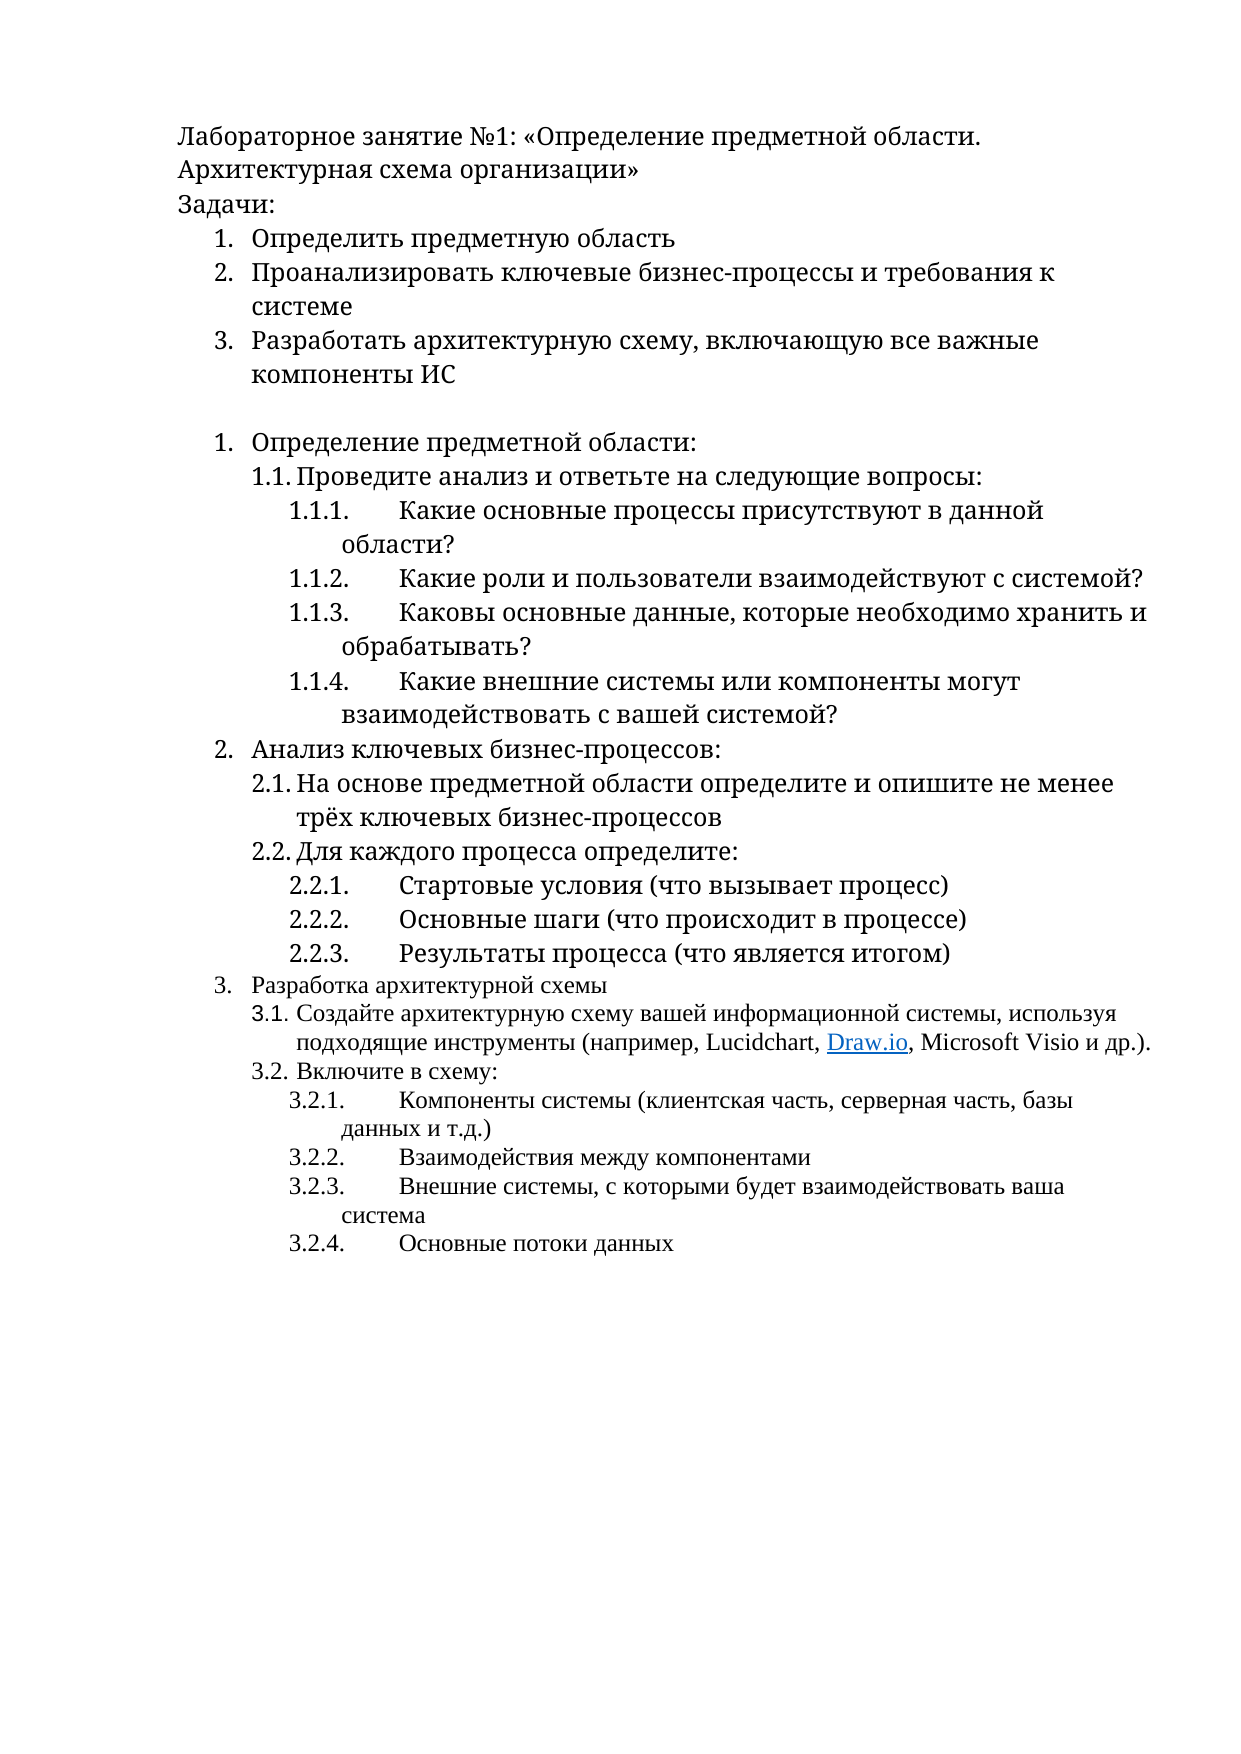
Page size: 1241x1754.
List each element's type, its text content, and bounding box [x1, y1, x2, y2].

list Внешние системы, с которыми будет взаимодействовать ваша система [288, 1171, 1152, 1228]
text Лабораторное занятие №1: «Определение предметной области. Архитектурная схема организации» [177, 118, 1152, 186]
list Компоненты системы (клиентская часть, серверная часть, базы данных и т.д.) [288, 1085, 1152, 1142]
list Основные потоки данных [288, 1228, 1152, 1257]
list Включите в схему: [251, 1056, 1152, 1085]
list Каковы основные данные, которые необходимо хранить и обрабатывать? [288, 595, 1152, 663]
list Разработать архитектурную схему, включающую все важные компоненты ИС [213, 322, 1152, 391]
list Для каждого процесса определите: [251, 833, 1152, 867]
list Определить предметную область [213, 220, 1152, 254]
text Задачи: [177, 186, 1152, 220]
list Какие внешние системы или компоненты могут взаимодействовать с вашей системой? [288, 663, 1152, 731]
list Какие основные процессы присутствуют в данной области? [288, 493, 1152, 561]
list Определение предметной области: [213, 425, 1152, 459]
list Проанализировать ключевые бизнес-процессы и требования к системе [213, 254, 1152, 322]
list Какие роли и пользователи взаимодействуют с системой? [288, 561, 1152, 595]
list На основе предметной области определите и опишите не менее трёх ключевых бизнес-процессов [251, 765, 1152, 833]
list Взаимодействия между компонентами [288, 1142, 1152, 1171]
list Создайте архитектурную схему вашей информационной системы, используя подходящие инструменты (например, Lucidchart, Draw.io, Microsoft Visio и др.). [251, 998, 1152, 1056]
list Стартовые условия (что вызывает процесс) [288, 867, 1152, 902]
list Проведите анализ и ответьте на следующие вопросы: [251, 459, 1152, 493]
list Результаты процесса (что является итогом) [288, 936, 1152, 970]
list Основные шаги (что происходит в процессе) [288, 902, 1152, 936]
list Разработка архитектурной схемы [213, 970, 1152, 998]
list Анализ ключевых бизнес-процессов: [213, 731, 1152, 765]
